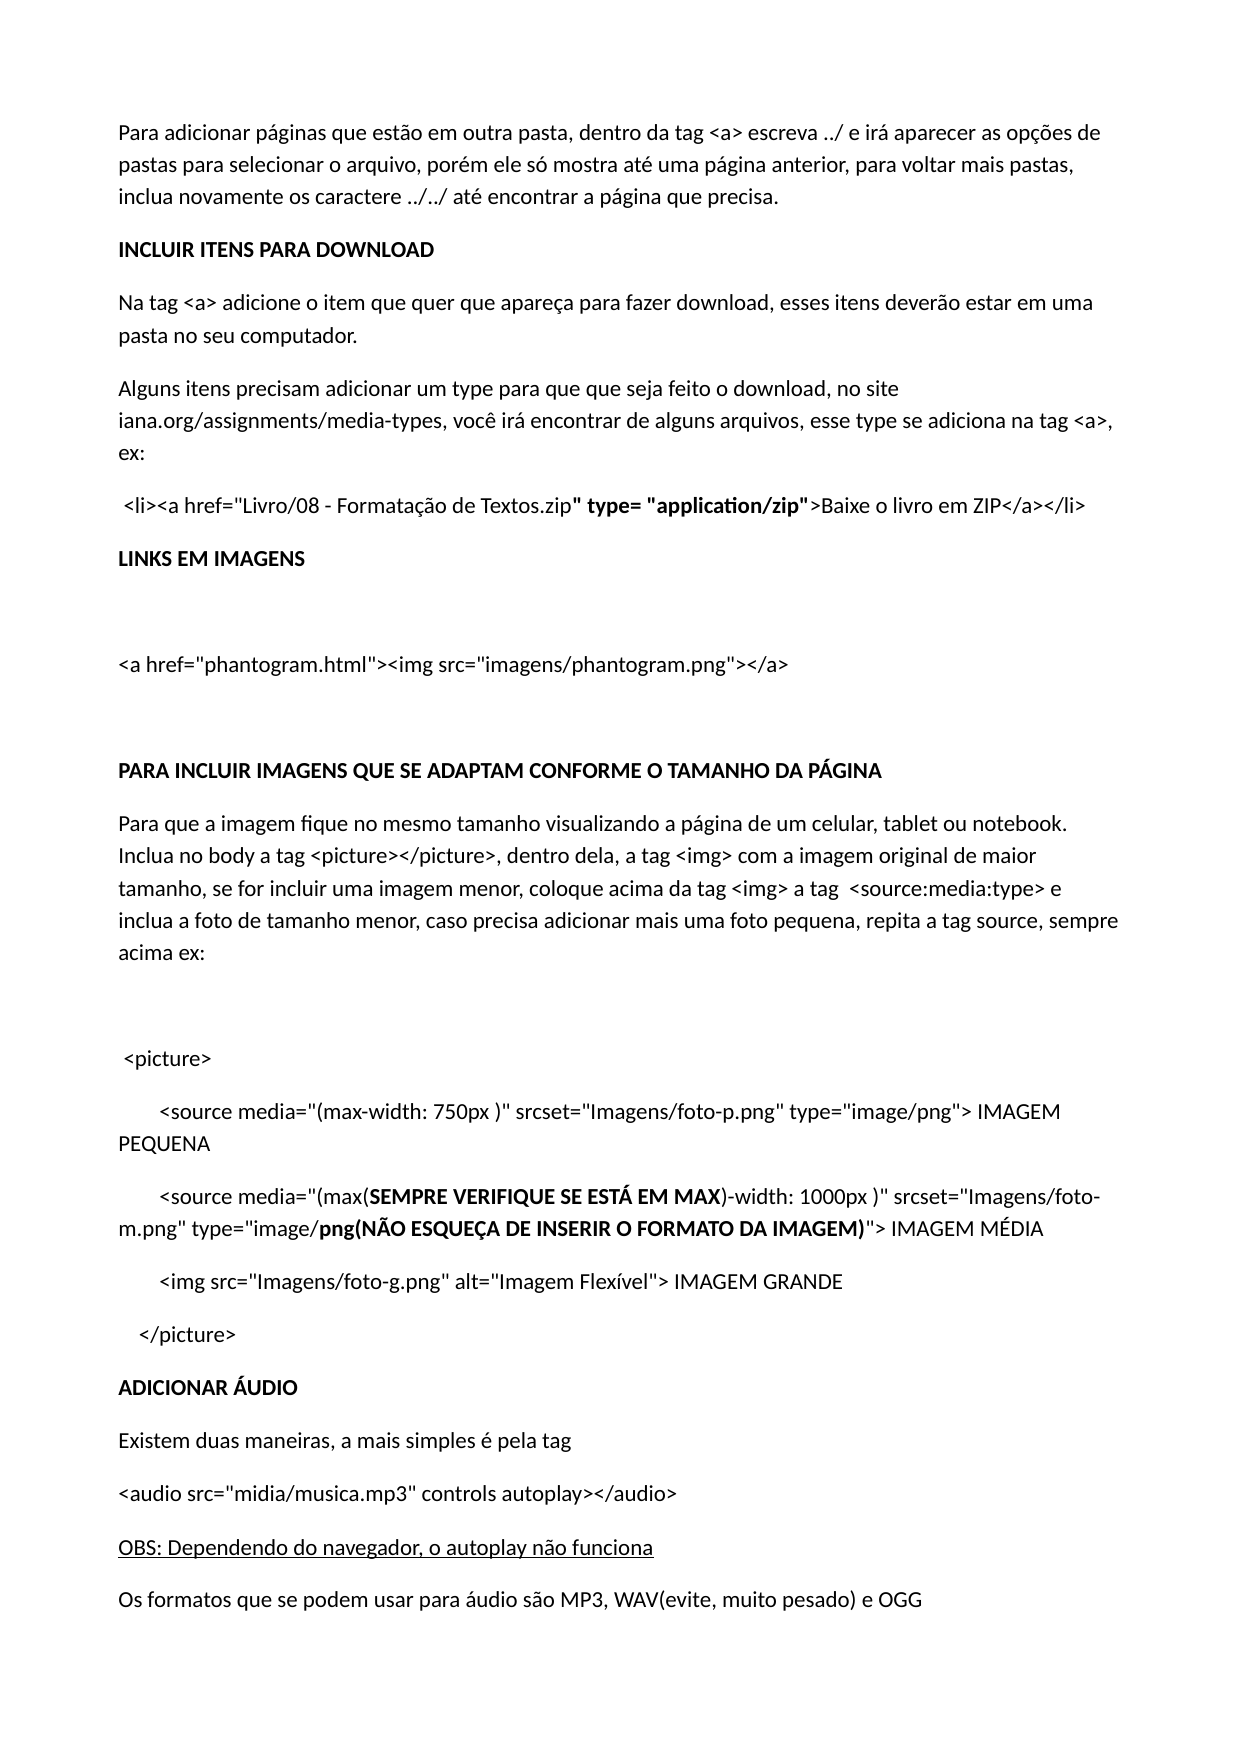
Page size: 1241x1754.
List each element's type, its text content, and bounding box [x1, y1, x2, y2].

text ADICIONAR ÁUDIO [118, 1373, 1122, 1402]
text Alguns itens precisam adicionar um type para que que seja feito o download, no site iana.org/assignments/media-types, você irá encontrar de alguns arquivos, esse type se adiciona na tag <a>, ex: [118, 374, 1122, 466]
text Para adicionar páginas que estão em outra pasta, dentro da tag <a> escreva ../ e irá aparecer as opções de pastas para selecionar o arquivo, porém ele só mostra até uma página anterior, para voltar mais pastas, inclua novamente os caractere ../../ até encontrar a página que precisa. [118, 118, 1122, 211]
text <source media="(max(SEMPRE VERIFIQUE SE ESTÁ EM MAX)-width: 1000px )" srcset="Imagens/foto-m.png" type="image/png(NÃO ESQUEÇA DE INSERIR O FORMATO DA IMAGEM)"> IMAGEM MÉDIA [118, 1182, 1122, 1242]
text INCLUIR ITENS PARA DOWNLOAD [118, 236, 1122, 263]
text Os formatos que se podem usar para áudio são MP3, WAV(evite, muito pesado) e OGG [118, 1586, 1122, 1614]
text PARA INCLUIR IMAGENS QUE SE ADAPTAM CONFORME O TAMANHO DA PÁGINA [118, 756, 1122, 784]
text Na tag <a> adicione o item que quer que apareça para fazer download, esses itens deverão estar em uma pasta no seu computador. [118, 288, 1122, 349]
text </picture> [118, 1321, 1122, 1348]
text <a href="phantogram.html"><img src="imagens/phantogram.png"></a> [118, 650, 1122, 678]
text LINKS EM IMAGENS [118, 544, 1122, 572]
text OBS: Dependendo do navegador, o autoplay não funciona [118, 1533, 1122, 1561]
text Para que a imagem fique no mesmo tamanho visualizando a página de um celular, tablet ou notebook. Inclua no body a tag <picture></picture>, dentro dela, a tag <img> com a imagem original de maior tamanho, se for incluir uma imagem menor, coloque acima da tag <img> a tag <source:media:type> e inclua a foto de tamanho menor, caso precisa adicionar mais uma foto pequena, repita a tag source, sempre acima ex: [118, 809, 1122, 966]
text <source media="(max-width: 750px )" srcset="Imagens/foto-p.png" type="image/png"> IMAGEM PEQUENA [118, 1097, 1122, 1157]
text <li><a href="Livro/08 - Formatação de Textos.zip" type= "application/zip">Baixe o livro em ZIP</a></li> [118, 491, 1122, 519]
text <audio src="midia/musica.mp3" controls autoplay></audio> [118, 1479, 1122, 1508]
text <picture> [118, 1044, 1122, 1072]
text <img src="Imagens/foto-g.png" alt="Imagem Flexível"> IMAGEM GRANDE [118, 1267, 1122, 1296]
text Existem duas maneiras, a mais simples é pela tag [118, 1427, 1122, 1454]
